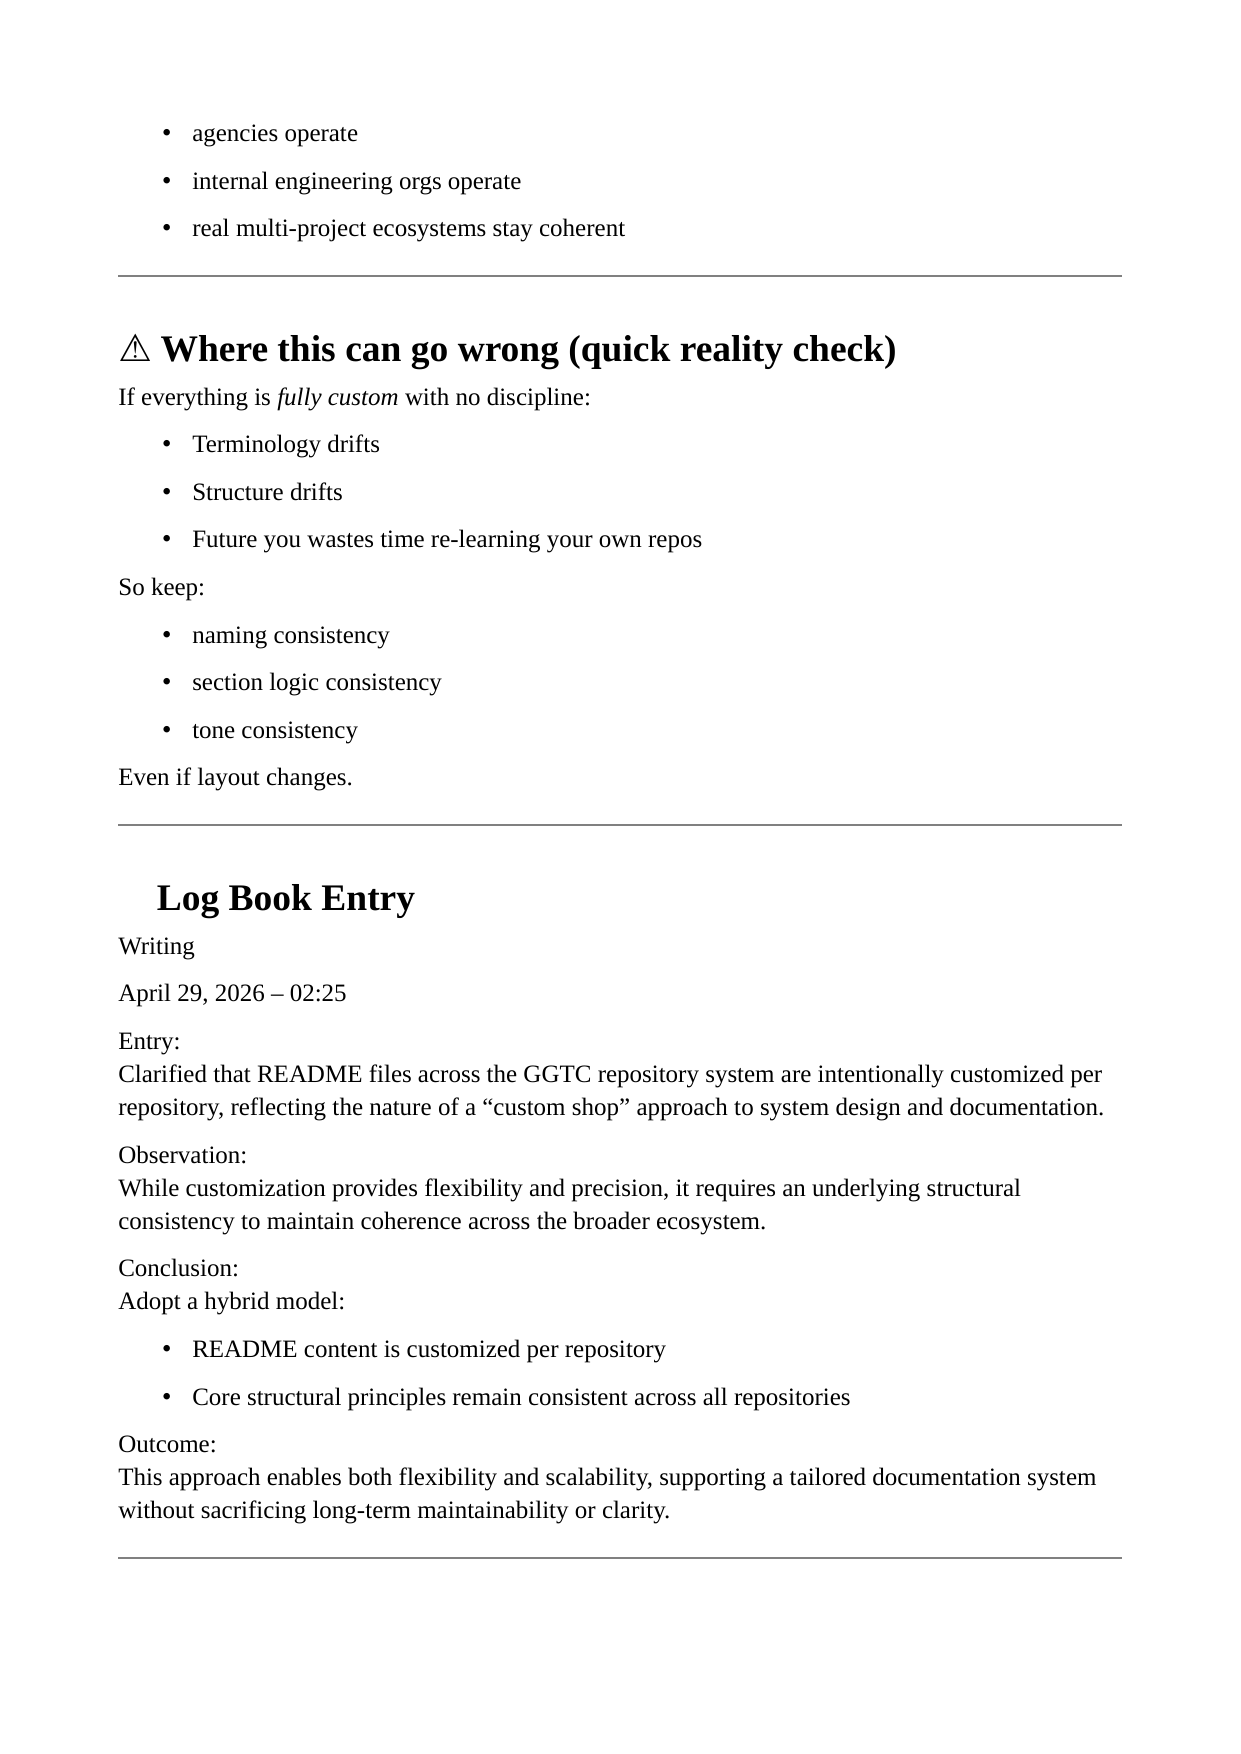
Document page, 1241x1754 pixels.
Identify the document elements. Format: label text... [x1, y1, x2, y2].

text Conclusion: Adopt a hybrid model: [118, 1253, 1122, 1315]
subtitle 📘 Log Book Entry [118, 875, 1122, 918]
list Future you wastes time re-learning your own repos [162, 524, 1122, 553]
list tone consistency [162, 715, 1122, 744]
text Entry: Clarified that README files across the GGTC repository system are intentionally customized per repository, reflecting the nature of a “custom shop” approach to system design and documentation. [118, 1026, 1122, 1121]
subtitle ⚠️ Where this can go wrong (quick reality check) [118, 326, 1122, 369]
text Outcome: This approach enables both flexibility and scalability, supporting a tailored documentation system without sacrificing long-term maintainability or clarity. [118, 1429, 1122, 1524]
text So keep: [118, 572, 1122, 601]
list Structure drifts [162, 477, 1122, 506]
text Observation: While customization provides flexibility and precision, it requires an underlying structural consistency to maintain coherence across the broader ecosystem. [118, 1140, 1122, 1234]
list naming consistency [162, 620, 1122, 648]
list Terminology drifts [162, 429, 1122, 458]
text Writing [118, 931, 1122, 959]
text Even if layout changes. [118, 762, 1122, 791]
list Core structural principles remain consistent across all repositories [162, 1382, 1122, 1410]
list internal engineering orgs operate [162, 166, 1122, 194]
list README content is customized per repository [162, 1334, 1122, 1363]
text If everything is fully custom with no discipline: [118, 382, 1122, 410]
text April 29, 2026 – 02:25 [118, 978, 1122, 1007]
list section logic consistency [162, 667, 1122, 696]
list real multi-project ecosystems stay coherent [162, 213, 1122, 242]
list agencies operate [162, 118, 1122, 147]
